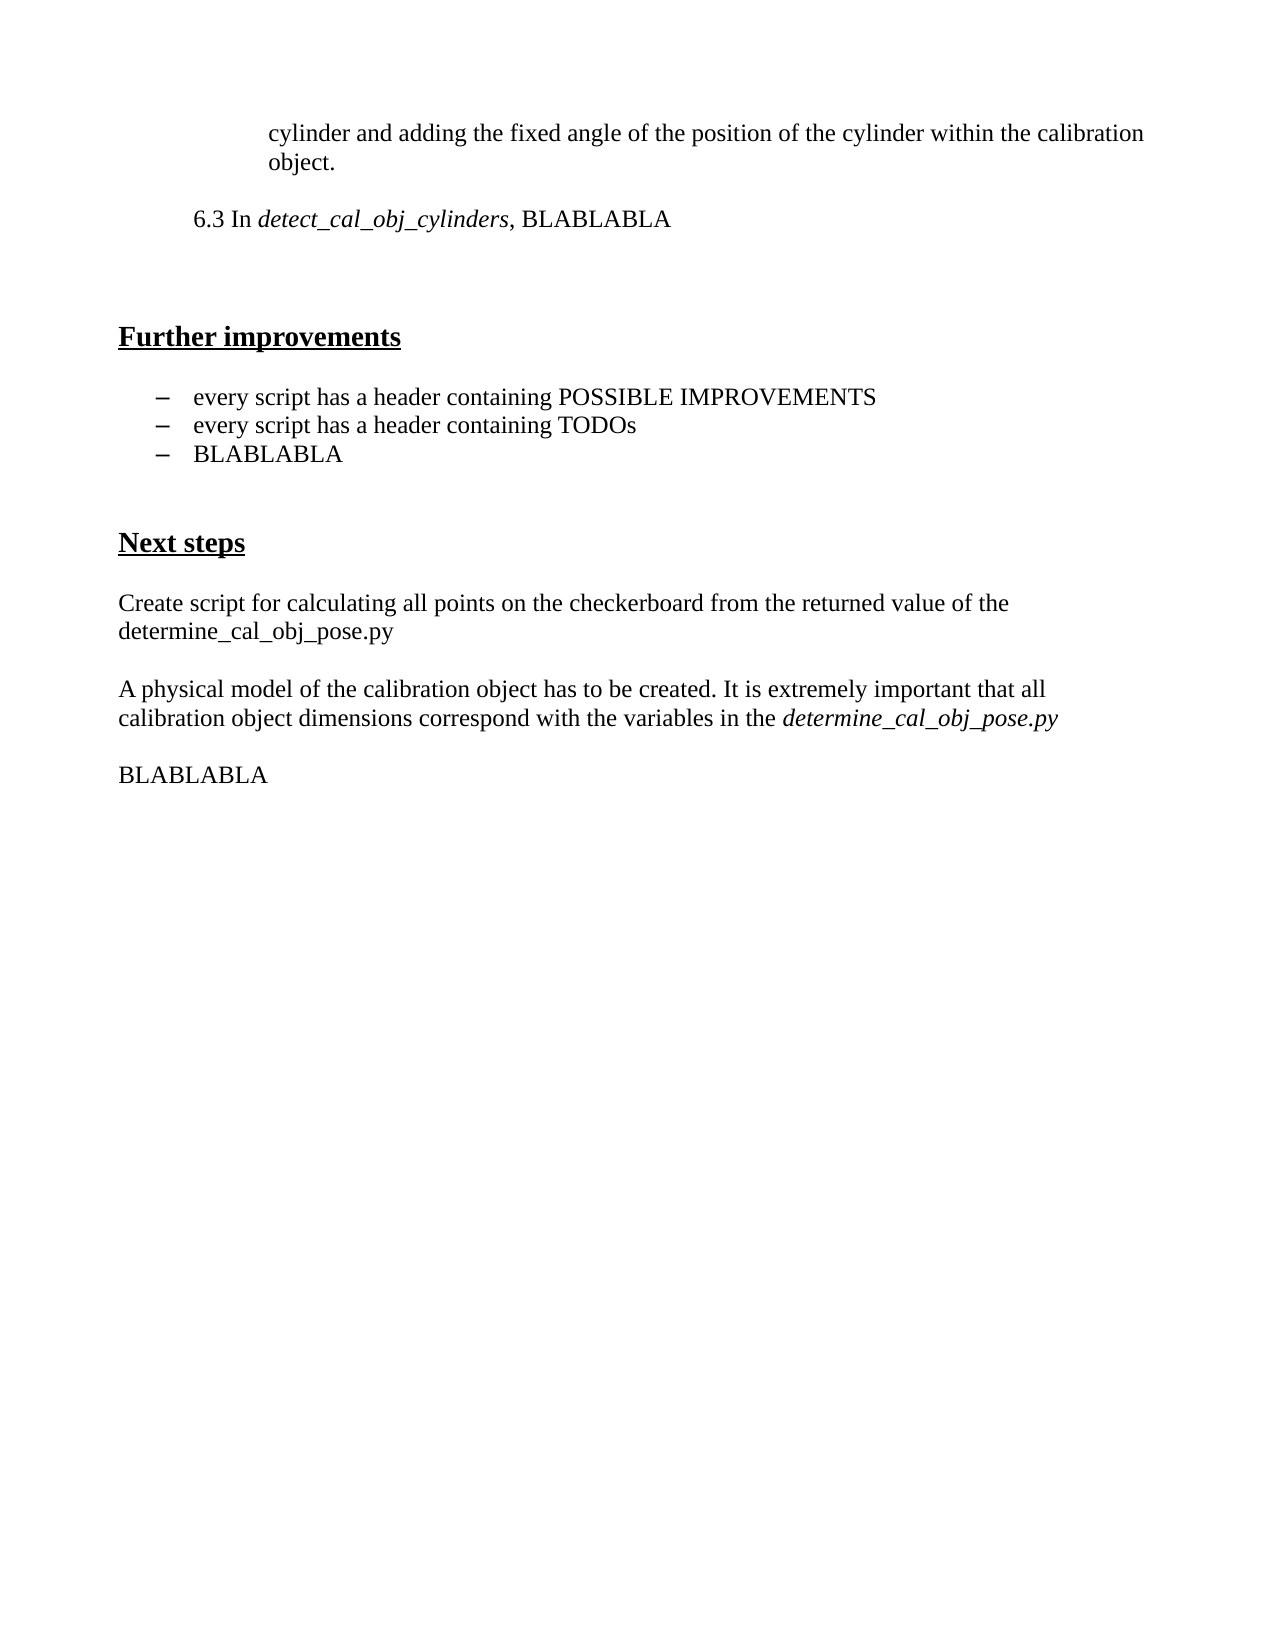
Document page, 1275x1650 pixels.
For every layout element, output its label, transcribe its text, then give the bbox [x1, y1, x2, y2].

text BLABLABLA [118, 760, 1157, 789]
text Next steps [118, 525, 1157, 559]
text A physical model of the calibration object has to be created. It is extremely important that all calibration object dimensions correspond with the variables in the determine_cal_obj_pose.py [118, 674, 1157, 731]
list BLABLABLA [156, 439, 1157, 468]
list every script has a header containing POSSIBLE IMPROVEMENTS [156, 382, 1157, 410]
list every script has a header containing TODOs [156, 410, 1157, 439]
text Create script for calculating all points on the checkerboard from the returned value of the determine_cal_obj_pose.py [118, 588, 1157, 645]
list In detect_cal_obj_cylinders, BLABLABLA [193, 204, 1157, 233]
text Further improvements [118, 319, 1157, 353]
list cylinder and adding the fixed angle of the position of the cylinder within the calibration object. [231, 118, 1157, 176]
